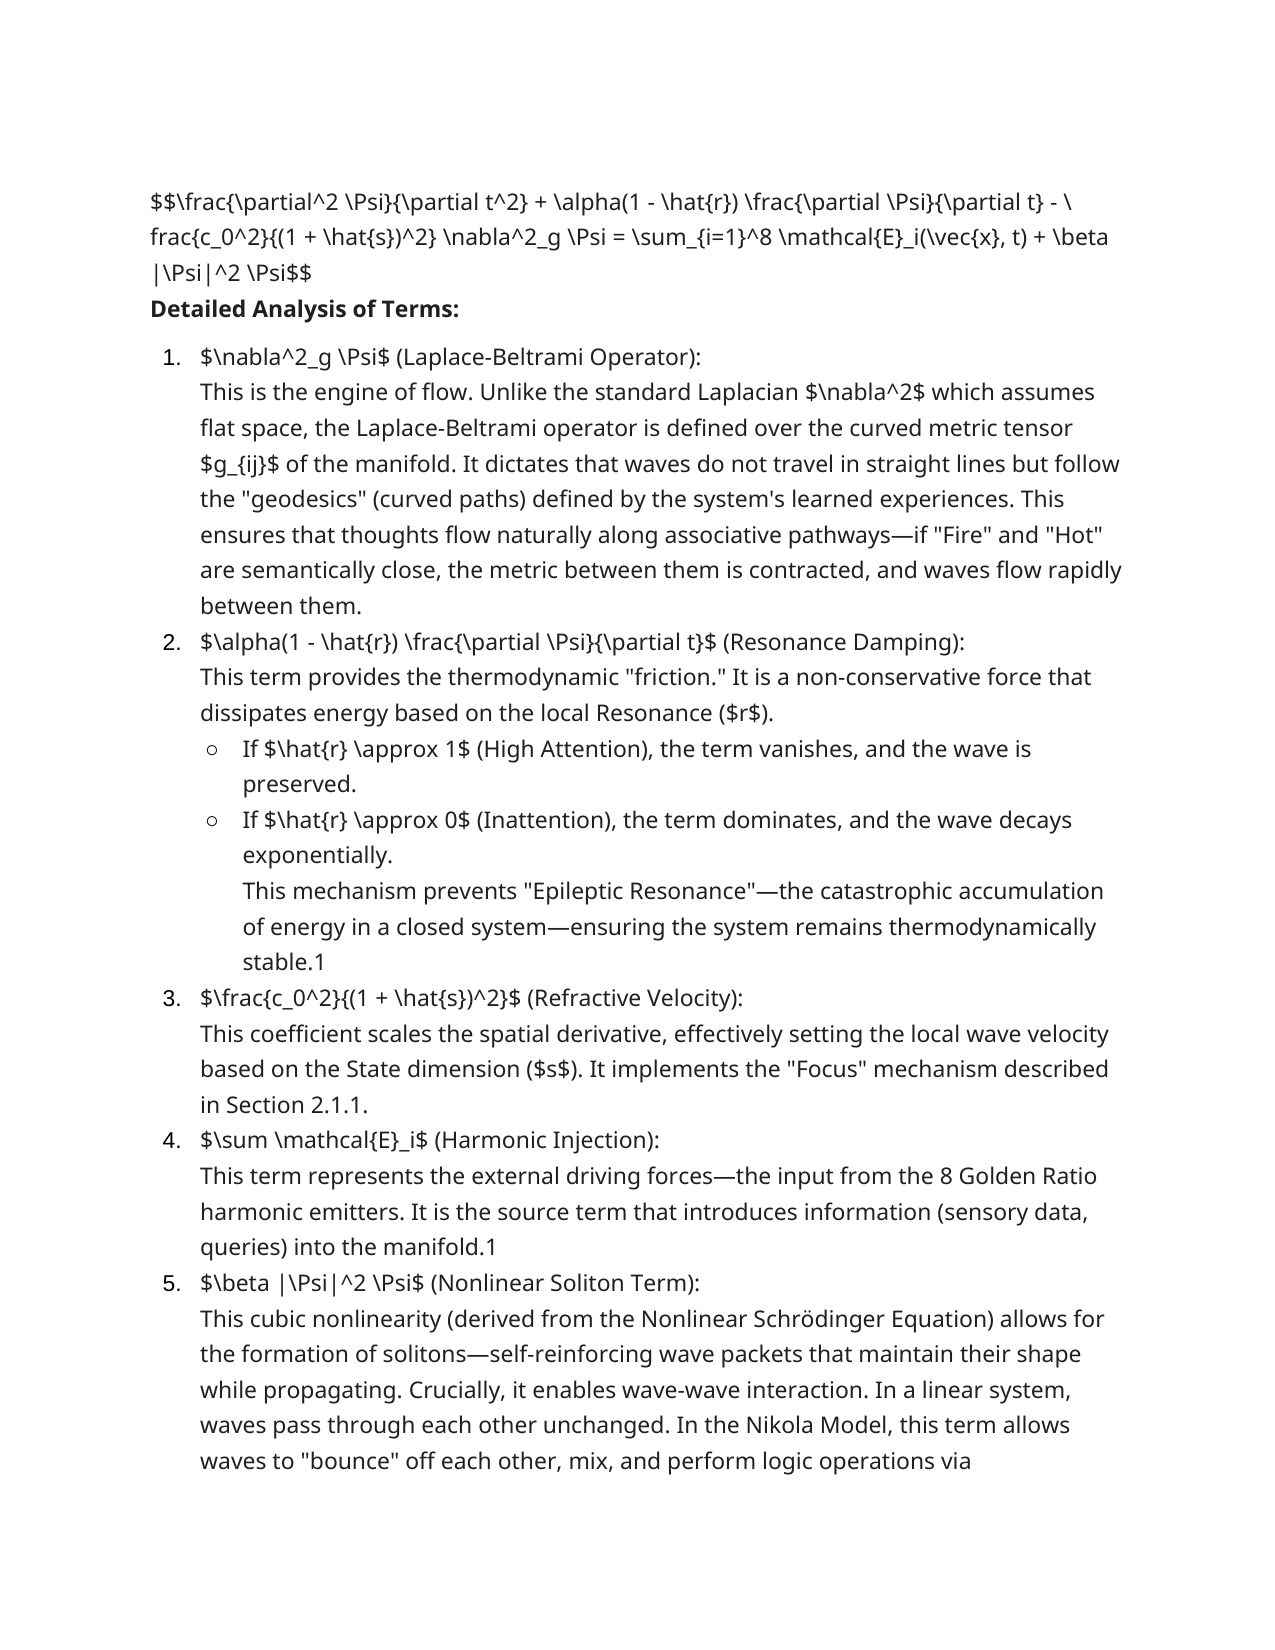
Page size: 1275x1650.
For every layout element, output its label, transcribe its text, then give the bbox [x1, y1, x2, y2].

list $\beta |\Psi|^2 \Psi$ (Nonlinear Soliton Term): This cubic nonlinearity (derived from the Nonlinear Schrödinger Equation) allows for the formation of solitons—self-reinforcing wave packets that maintain their shape while propagating. Crucially, it enables wave-wave interaction. In a linear system, waves pass through each other unchanged. In the Nikola Model, this term allows waves to "bounce" off each other, mix, and perform logic operations via [162, 1267, 1125, 1476]
list $\sum \mathcal{E}_i$ (Harmonic Injection): This term represents the external driving forces—the input from the 8 Golden Ratio harmonic emitters. It is the source term that introduces information (sensory data, queries) into the manifold.1 [162, 1124, 1125, 1262]
text $$\frac{\partial^2 \Psi}{\partial t^2} + \alpha(1 - \hat{r}) \frac{\partial \Psi}{\partial t} - \frac{c_0^2}{(1 + \hat{s})^2} \nabla^2_g \Psi = \sum_{i=1}^8 \mathcal{E}_i(\vec{x}, t) + \beta |\Psi|^2 \Psi$$ [150, 186, 1125, 288]
text Detailed Analysis of Terms: [150, 292, 1125, 324]
list $\nabla^2_g \Psi$ (Laplace-Beltrami Operator): This is the engine of flow. Unlike the standard Laplacian $\nabla^2$ which assumes flat space, the Laplace-Beltrami operator is defined over the curved metric tensor $g_{ij}$ of the manifold. It dictates that waves do not travel in straight lines but follow the "geodesics" (curved paths) defined by the system's learned experiences. This ensures that thoughts flow naturally along associative pathways—if "Fire" and "Hot" are semantically close, the metric between them is contracted, and waves flow rapidly between them. [162, 341, 1125, 621]
list If $\hat{r} \approx 0$ (Inattention), the term dominates, and the wave decays exponentially. This mechanism prevents "Epileptic Resonance"—the catastrophic accumulation of energy in a closed system—ensuring the system remains thermodynamically stable.1 [205, 804, 1125, 977]
list If $\hat{r} \approx 1$ (High Attention), the term vanishes, and the wave is preserved. [205, 732, 1125, 799]
list $\frac{c_0^2}{(1 + \hat{s})^2}$ (Refractive Velocity): This coefficient scales the spatial derivative, effectively setting the local wave velocity based on the State dimension ($s$). It implements the "Focus" mechanism described in Section 2.1.1. [162, 982, 1125, 1120]
list $\alpha(1 - \hat{r}) \frac{\partial \Psi}{\partial t}$ (Resonance Damping): This term provides the thermodynamic "friction." It is a non-conservative force that dissipates energy based on the local Resonance ($r$). [162, 626, 1125, 728]
